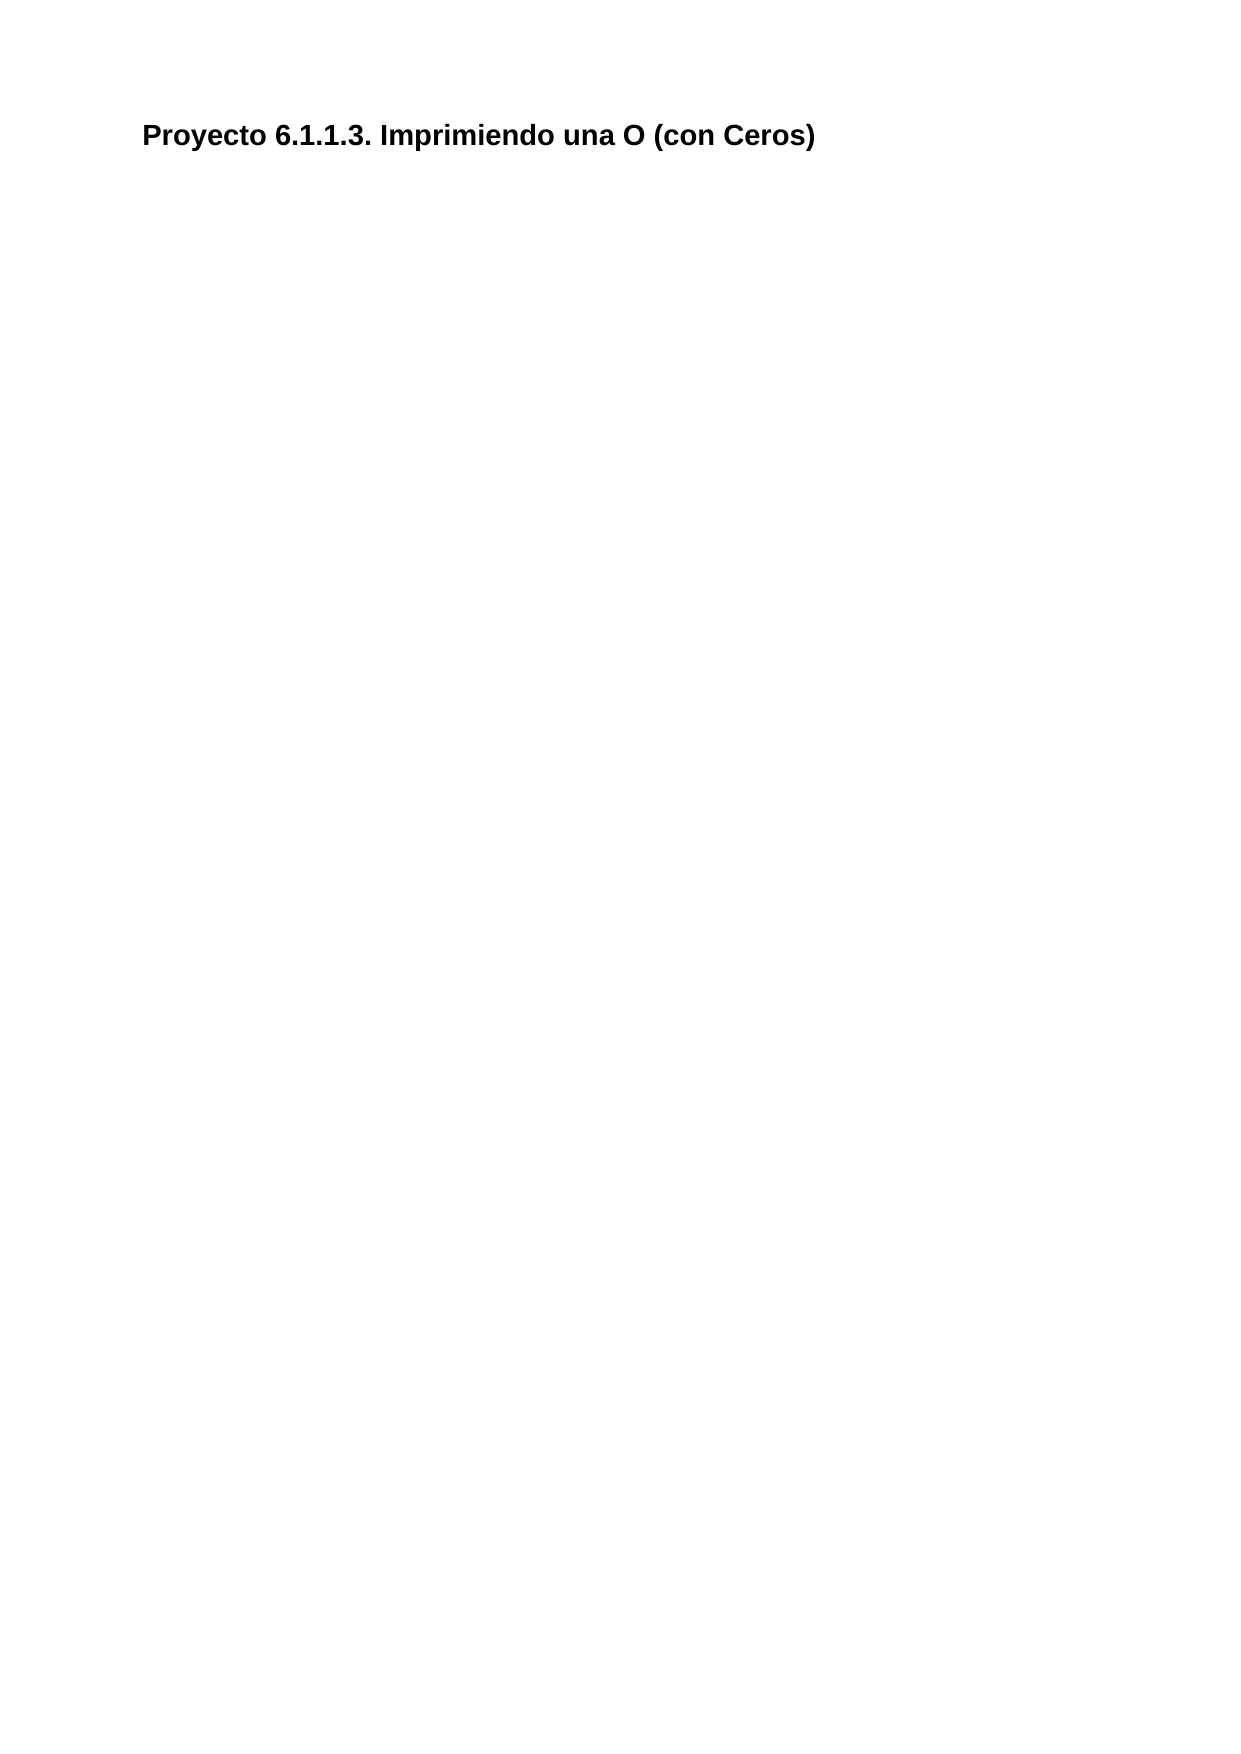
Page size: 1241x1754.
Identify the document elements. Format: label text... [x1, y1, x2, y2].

text Proyecto 6.1.1.3. Imprimiendo una O (con Ceros) [142, 118, 1087, 152]
